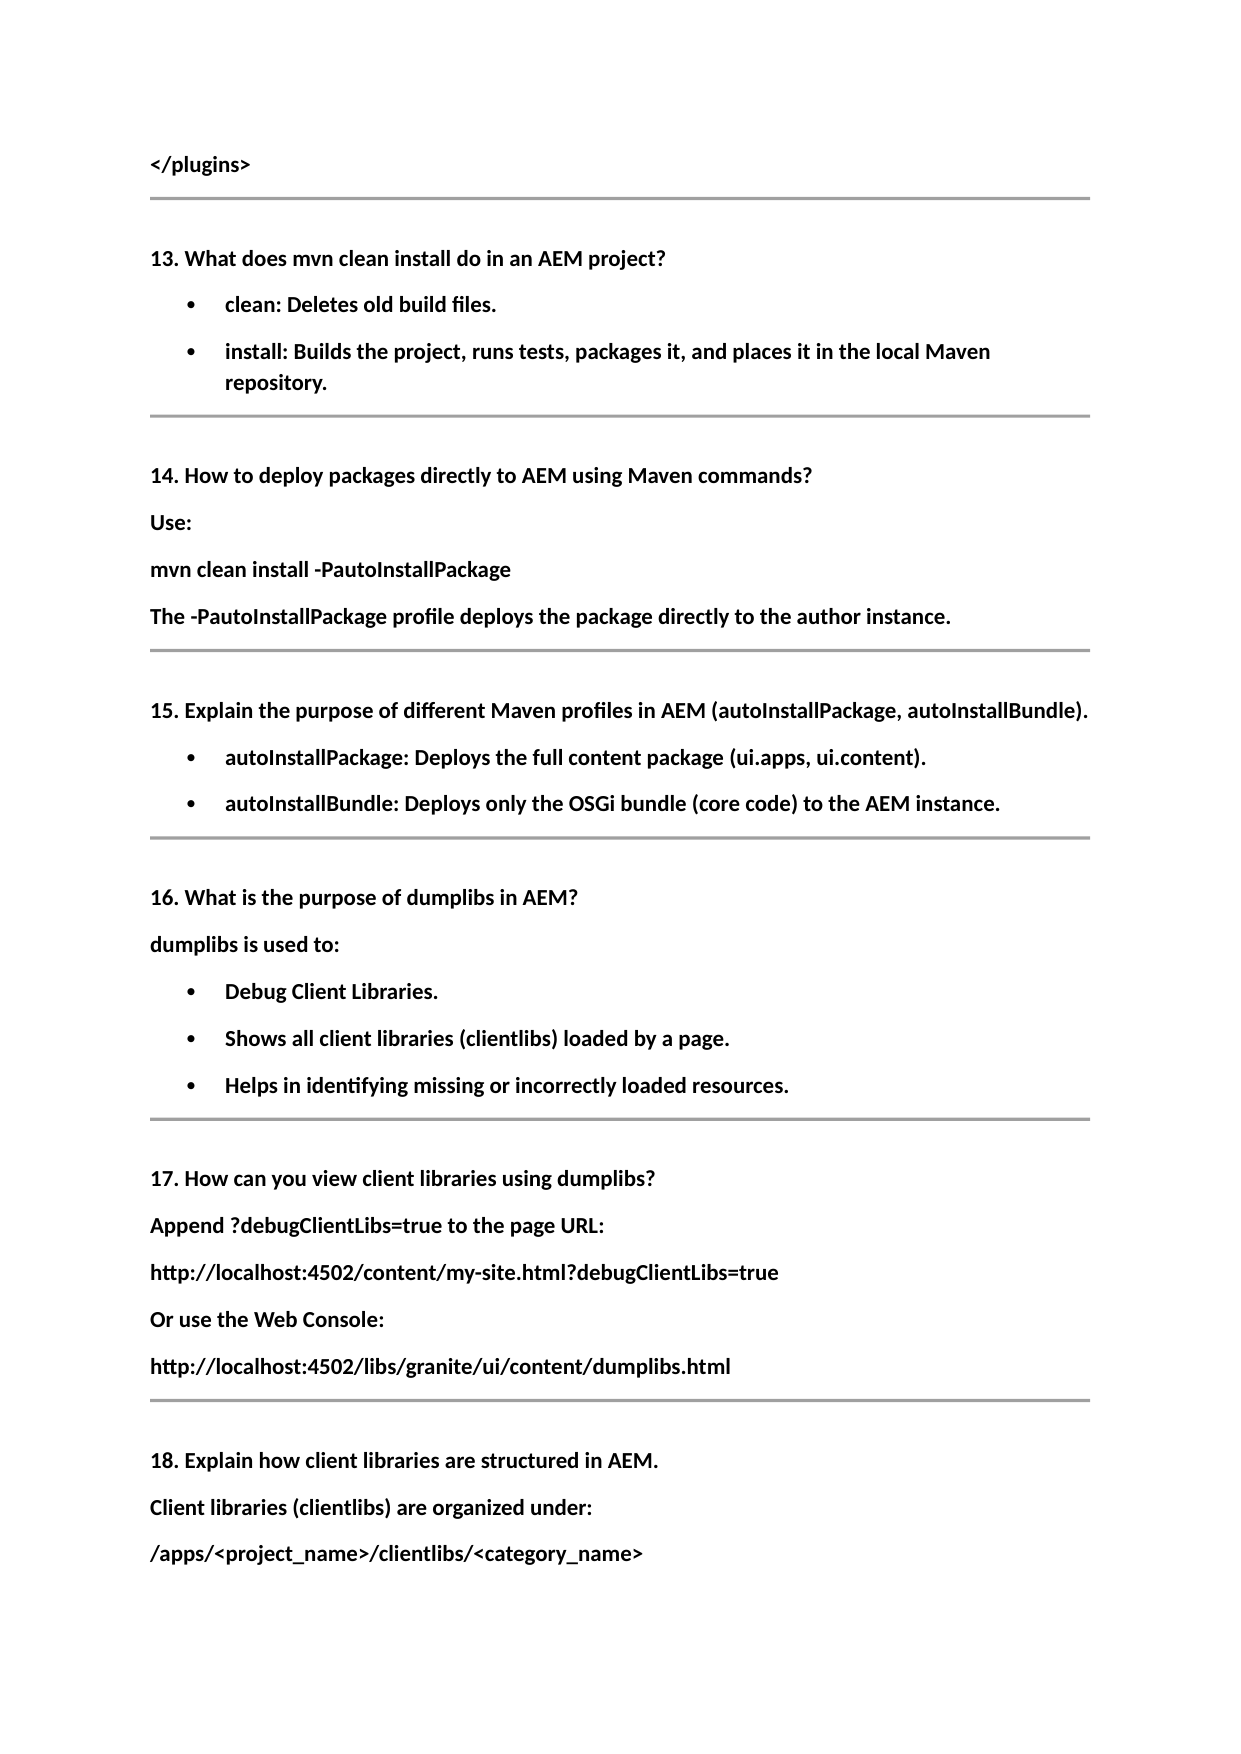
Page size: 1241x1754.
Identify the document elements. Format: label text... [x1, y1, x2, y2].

text Use: [150, 508, 1090, 536]
text Append ?debugClientLibs=true to the page URL: [150, 1211, 1090, 1239]
list install: Builds the project, runs tests, packages it, and places it in the local Maven repository. [187, 337, 1090, 396]
list autoInstallBundle: Deploys only the OSGi bundle (core code) to the AEM instance. [187, 789, 1090, 818]
text </plugins> [150, 150, 1090, 178]
text The -PautoInstallPackage profile deploys the package directly to the author instance. [150, 602, 1090, 630]
list Shows all client libraries (clientlibs) loaded by a page. [187, 1024, 1090, 1052]
text 16. What is the purpose of dumplibs in AEM? [150, 883, 1090, 911]
text mvn clean install -PautoInstallPackage [150, 555, 1090, 583]
text Or use the Web Console: [150, 1305, 1090, 1333]
text http://localhost:4502/content/my-site.html?debugClientLibs=true [150, 1258, 1090, 1286]
text 17. How can you view client libraries using dumplibs? [150, 1164, 1090, 1193]
text 13. What does mvn clean install do in an AEM project? [150, 244, 1090, 272]
text http://localhost:4502/libs/granite/ui/content/dumplibs.html [150, 1352, 1090, 1380]
text /apps/<project_name>/clientlibs/<category_name> [150, 1539, 1090, 1568]
text 15. Explain the purpose of different Maven profiles in AEM (autoInstallPackage, autoInstallBundle). [150, 696, 1090, 724]
list autoInstallPackage: Deploys the full content package (ui.apps, ui.content). [187, 743, 1090, 771]
text dumplibs is used to: [150, 930, 1090, 958]
text 18. Explain how client libraries are structured in AEM. [150, 1446, 1090, 1474]
list clean: Deletes old build files. [187, 291, 1090, 319]
text Client libraries (clientlibs) are organized under: [150, 1493, 1090, 1521]
list Helps in identifying missing or incorrectly loaded resources. [187, 1071, 1090, 1099]
list Debug Client Libraries. [187, 977, 1090, 1005]
text 14. How to deploy packages directly to AEM using Maven commands? [150, 461, 1090, 489]
